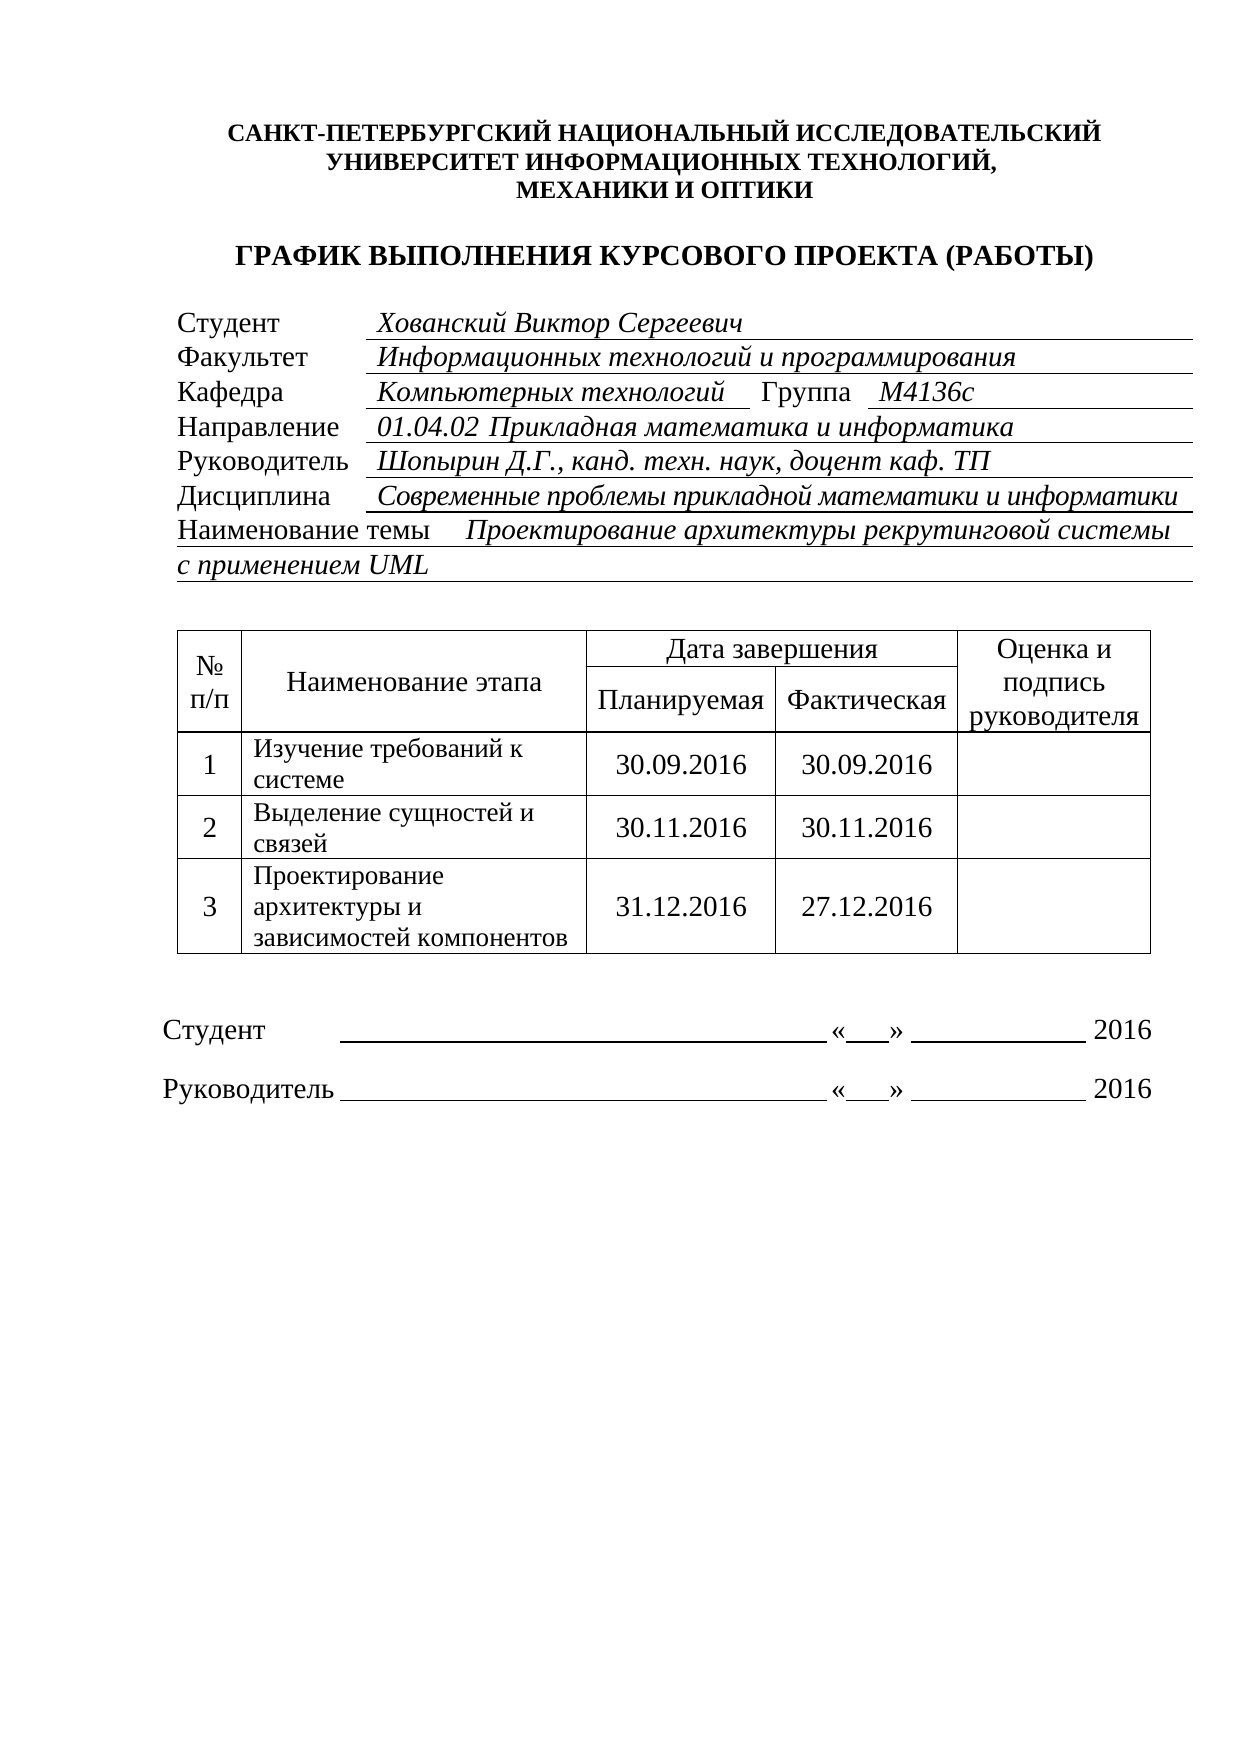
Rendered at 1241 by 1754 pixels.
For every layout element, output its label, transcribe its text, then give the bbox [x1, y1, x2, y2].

table_cell c применением UML [177, 547, 1192, 581]
table_cell [958, 859, 1150, 953]
table_cell 30.11.2016 [776, 796, 957, 858]
table_cell 3 [178, 859, 241, 953]
table_cell [958, 733, 1150, 795]
table_cell Выделение сущностей и связей [242, 796, 586, 858]
table_cell Проектирование архитектуры рекрутинговой системы [454, 513, 1192, 546]
table_cell 30.09.2016 [776, 733, 957, 795]
table_header Наименование этапа [242, 631, 586, 731]
table_cell M4136с [868, 374, 1192, 408]
table_cell 2 [178, 796, 241, 858]
table_cell Изучение требований к системе [242, 733, 586, 795]
table_cell 27.12.2016 [776, 859, 957, 953]
table_header Студент [177, 305, 366, 338]
table_cell Фактическая [776, 667, 957, 731]
table_cell Дисциплина [177, 477, 366, 511]
table_cell 31.12.2016 [587, 859, 775, 953]
table_cell Наименование темы [177, 511, 454, 546]
table_cell Современные проблемы прикладной математики и информатики [366, 478, 1192, 511]
table_cell 01.04.02 Прикладная математика и информатика [366, 408, 1192, 442]
table_cell Шопырин Д.Г., канд. техн. наук, доцент каф. ТП [366, 443, 1192, 477]
table_cell Проектирование архитектуры и зависимостей компонентов [242, 859, 586, 953]
text ГРАФИК ВЫПОЛНЕНИЯ КУРСОВОГО ПРОЕКТА (РАБОТЫ) [177, 238, 1152, 271]
table_header Хованский Виктор Сергеевич [366, 305, 1192, 338]
table_header Оценка и подпись руководителя [958, 631, 1150, 731]
table_cell Компьютерных технологий [366, 374, 749, 408]
table_cell 30.11.2016 [587, 796, 775, 858]
text Руководитель « » 2016 [162, 1071, 1152, 1104]
table_cell [958, 796, 1150, 858]
table_cell Направление [177, 408, 366, 442]
table_cell Информационных технологий и программирования [366, 340, 1192, 373]
table_cell Руководитель [177, 442, 366, 477]
text САНКТ-ПЕТЕРБУРГСКИЙ НАЦИОНАЛЬНЫЙ ИССЛЕДОВАТЕЛЬСКИЙ УНИВЕРСИТЕТ ИНФОРМАЦИОННЫХ ТЕХНОЛОГИЙ, МЕХАНИКИ И ОПТИКИ [177, 118, 1152, 204]
table_cell 1 [178, 733, 241, 795]
table_header Дата завершения [587, 631, 957, 666]
table_cell 30.09.2016 [587, 733, 775, 795]
table_cell Факультет [177, 339, 366, 373]
table_header № п/п [178, 631, 241, 731]
table_cell Группа [750, 374, 868, 408]
table_cell Планируемая [587, 667, 775, 731]
text Студент « » 2016 [162, 1012, 1152, 1046]
table_cell Кафедра [177, 373, 366, 408]
